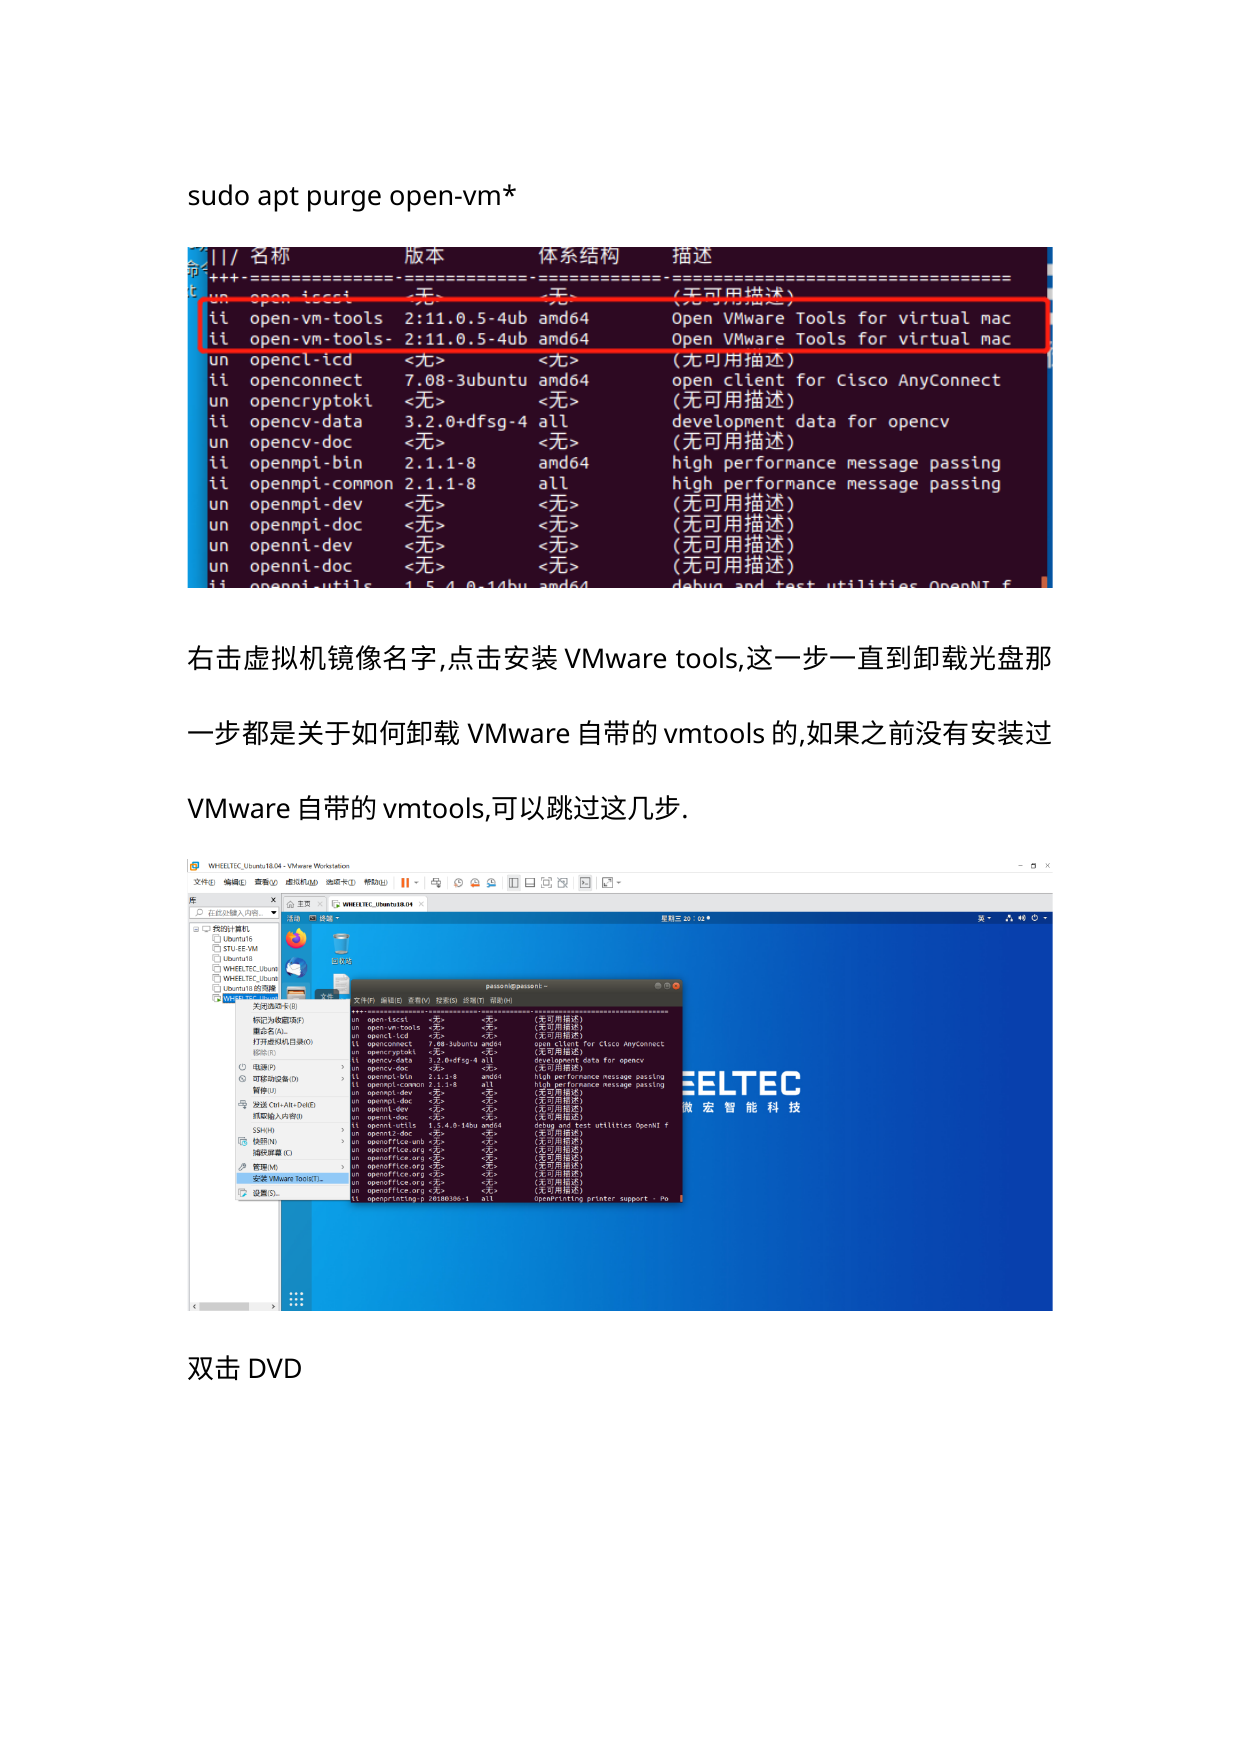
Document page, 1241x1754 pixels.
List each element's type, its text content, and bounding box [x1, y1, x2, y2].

picture [187, 285, 196, 296]
text 双击DVD [187, 1334, 1053, 1399]
picture [187, 260, 199, 276]
text 右击虚拟机镜像名字,点击安装VMware tools,这一步一直到卸载光盘那一步都是关于如何卸载VMware自带的vmtools的,如果之前没有安装过VMware自带的vmtools,可以跳过这几步. [187, 624, 1053, 839]
picture [198, 247, 1053, 588]
text sudo apt purge open-vm* [187, 162, 1053, 227]
picture [187, 859, 1053, 1311]
